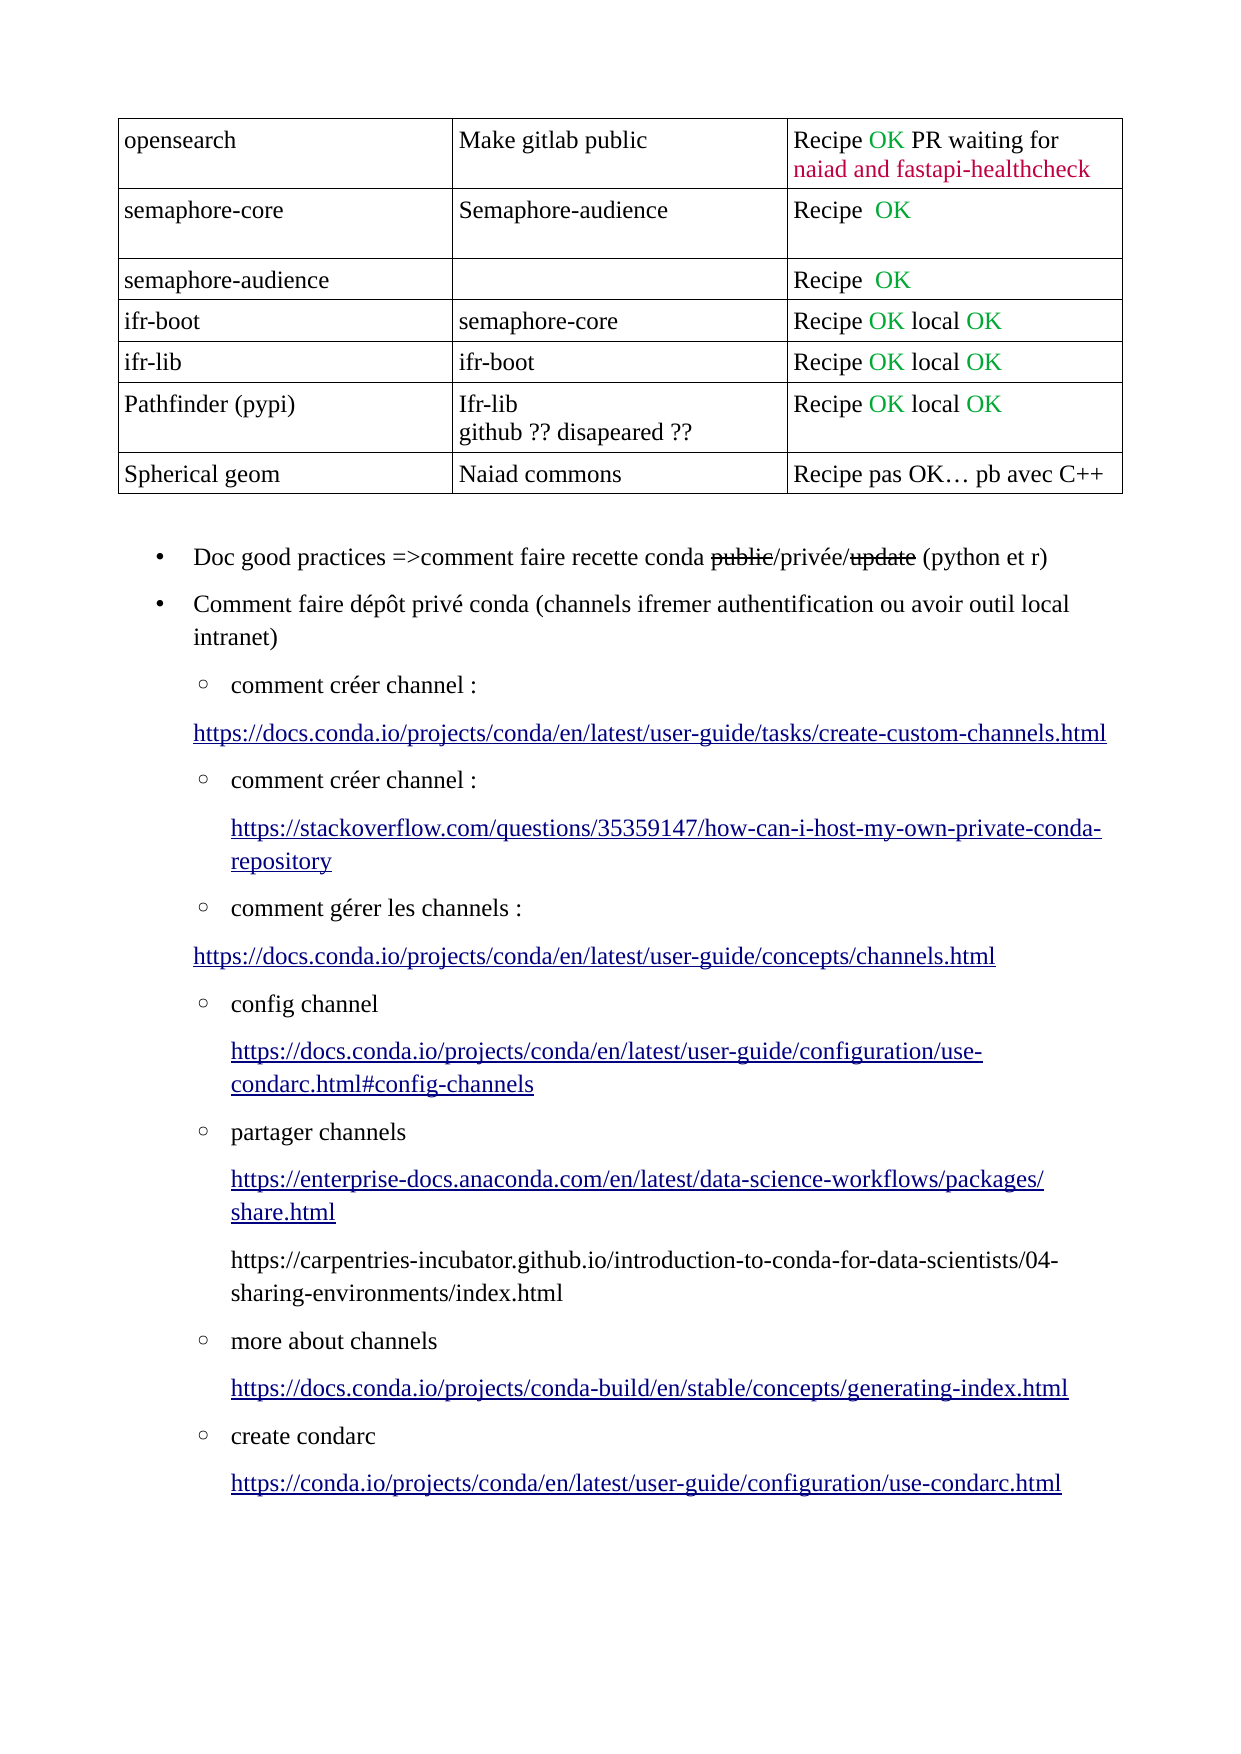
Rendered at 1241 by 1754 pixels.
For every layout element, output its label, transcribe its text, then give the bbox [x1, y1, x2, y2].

list comment gérer les channels : [193, 893, 1122, 922]
table_cell Recipe OK [788, 189, 1122, 258]
table_cell Make gitlab public [453, 119, 787, 188]
table_cell Semaphore-audience [453, 189, 787, 258]
table_cell ifr-boot [453, 342, 787, 382]
list https://enterprise-docs.anaconda.com/en/latest/data-science-workflows/packages/share.html [193, 1164, 1122, 1226]
list Doc good practices =>comment faire recette conda public/privée/update (python et r) [156, 542, 1122, 571]
table_cell semaphore-core [119, 189, 452, 258]
list https://conda.io/projects/conda/en/latest/user-guide/configuration/use-condarc.html [193, 1468, 1122, 1497]
list comment créer channel : [193, 670, 1122, 699]
table_cell Recipe OK [788, 259, 1122, 299]
table_cell Spherical geom [119, 453, 452, 493]
table_cell semaphore-core [453, 300, 787, 341]
table_cell ifr-lib [119, 342, 452, 382]
list config channel [193, 989, 1122, 1017]
table_cell Recipe OK PR waiting for naiad and fastapi-healthcheck [788, 119, 1122, 188]
list Comment faire dépôt privé conda (channels ifremer authentification ou avoir outil local intranet) [156, 589, 1122, 651]
list https://docs.conda.io/projects/conda/en/latest/user-guide/concepts/channels.html [156, 941, 1122, 970]
list https://docs.conda.io/projects/conda-build/en/stable/concepts/generating-index.html [193, 1373, 1122, 1402]
table_cell ifr-boot [119, 300, 452, 341]
list https://carpentries-incubator.github.io/introduction-to-conda-for-data-scientists/04-sharing-environments/index.html [193, 1245, 1122, 1307]
list create condarc [193, 1421, 1122, 1450]
list https://docs.conda.io/projects/conda/en/latest/user-guide/tasks/create-custom-channels.html [156, 718, 1122, 746]
list https://stackoverflow.com/questions/35359147/how-can-i-host-my-own-private-conda-repository [193, 813, 1122, 874]
table_cell [453, 259, 787, 299]
table_cell opensearch [119, 119, 452, 188]
list partager channels [193, 1117, 1122, 1146]
list more about channels [193, 1326, 1122, 1354]
table_cell Ifr-lib github ?? disapeared ?? [453, 383, 787, 452]
list https://docs.conda.io/projects/conda/en/latest/user-guide/configuration/use-condarc.html#config-channels [193, 1036, 1122, 1098]
table_cell Naiad commons [453, 453, 787, 493]
table_cell Recipe OK local OK [788, 300, 1122, 341]
table_cell Recipe OK local OK [788, 383, 1122, 452]
table_cell Recipe OK local OK [788, 342, 1122, 382]
table_cell semaphore-audience [119, 259, 452, 299]
table_cell Pathfinder (pypi) [119, 383, 452, 452]
table_cell Recipe pas OK… pb avec C++ [788, 453, 1122, 493]
list comment créer channel : [193, 765, 1122, 794]
